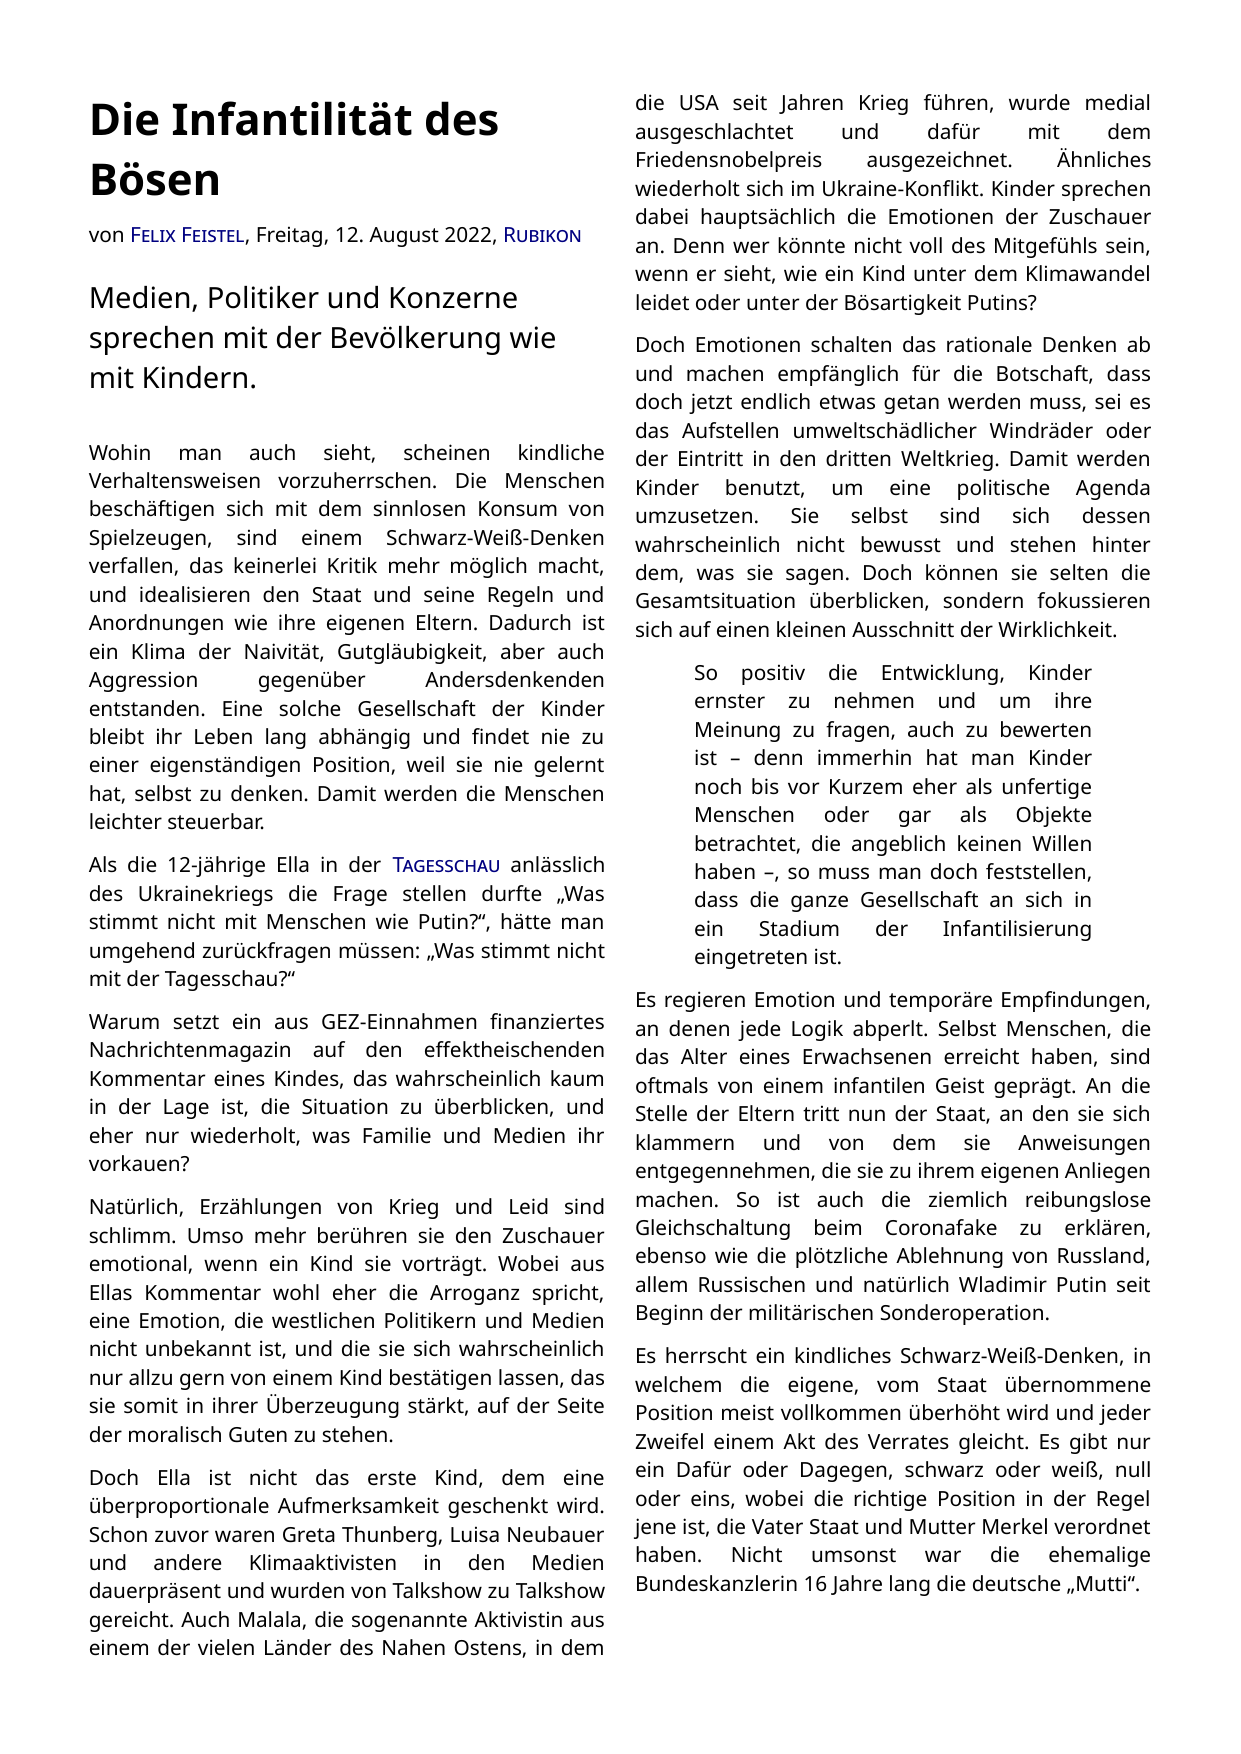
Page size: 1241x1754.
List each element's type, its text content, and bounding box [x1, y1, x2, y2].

text Warum setzt ein aus GEZ-Einnahmen finanziertes Nachrichtenmagazin auf den effektheischenden Kommentar eines Kindes, das wahrscheinlich kaum in der Lage ist, die Situation zu überblicken, und eher nur wiederholt, was Familie und Medien ihr vorkauen? [88, 1007, 605, 1178]
subtitle Die Infantilität des Bösen [88, 88, 605, 208]
text Doch Emotionen schalten das rationale Denken ab und machen empfänglich für die Botschaft, dass doch jetzt endlich etwas getan werden muss, sei es das Aufstellen umweltschädlicher Windräder oder der Eintritt in den dritten Weltkrieg. Damit werden Kinder benutzt, um eine politische Agenda umzusetzen. Sie selbst sind sich dessen wahrscheinlich nicht bewusst und stehen hinter dem, was sie sagen. Doch können sie selten die Gesamtsituation überblicken, sondern fokussieren sich auf einen kleinen Ausschnitt der Wirklichkeit. [635, 331, 1152, 643]
text Es herrscht ein kindliches Schwarz-Weiß-Denken, in welchem die eigene, vom Staat übernommene Position meist vollkommen überhöht wird und jeder Zweifel einem Akt des Verrates gleicht. Es gibt nur ein Dafür oder Dagegen, schwarz oder weiß, null oder eins, wobei die richtige Position in der Regel jene ist, die Vater Staat und Mutter Merkel verordnet haben. Nicht umsonst war die ehemalige Bundeskanzlerin 16 Jahre lang die deutsche „Mutti“. [635, 1341, 1152, 1597]
text die USA seit Jahren Krieg führen, wurde medial ausgeschlachtet und dafür mit dem Friedensnobelpreis ausgezeichnet. Ähnliches wiederholt sich im Ukraine-Konflikt. Kinder sprechen dabei hauptsächlich die Emotionen der Zuschauer an. Denn wer könnte nicht voll des Mitgefühls sein, wenn er sieht, wie ein Kind unter dem Klimawandel leidet oder unter der Bösartigkeit Putins? [635, 88, 1152, 316]
text Natürlich, Erzählungen von Krieg und Leid sind schlimm. Umso mehr berühren sie den Zuschauer emotional, wenn ein Kind sie vorträgt. Wobei aus Ellas Kommentar wohl eher die Arroganz spricht, eine Emotion, die westlichen Politikern und Medien nicht unbekannt ist, und die sie sich wahrscheinlich nur allzu gern von einem Kind bestätigen lassen, das sie somit in ihrer Überzeugung stärkt, auf der Seite der moralisch Guten zu stehen. [88, 1192, 605, 1448]
text von Felix Feistel, Freitag, 12. August 2022, Rubikon [88, 220, 605, 248]
text So positiv die Entwicklung, Kinder ernster zu nehmen und um ihre Meinung zu fragen, auch zu bewerten ist – denn immerhin hat man Kinder noch bis vor Kurzem eher als unfertige Menschen oder gar als Objekte betrachtet, die angeblich keinen Willen haben –, so muss man doch feststellen, dass die ganze Gesellschaft an sich in ein Stadium der Infantilisierung eingetreten ist. [694, 658, 1093, 971]
subtitle Medien, Politiker und Konzerne sprechen mit der Bevölkerung wie mit Kindern. [88, 278, 605, 397]
text Es regieren Emotion und temporäre Empfindungen, an denen jede Logik abperlt. Selbst Menschen, die das Alter eines Erwachsenen erreicht haben, sind oftmals von einem infantilen Geist geprägt. An die Stelle der Eltern tritt nun der Staat, an den sie sich klammern und von dem sie Anweisungen entgegennehmen, die sie zu ihrem eigenen Anliegen machen. So ist auch die ziemlich reibungslose Gleichschaltung beim Coronafake zu erklären, ebenso wie die plötzliche Ablehnung von Russland, allem Russischen und natürlich Wladimir Putin seit Beginn der militärischen Sonderoperation. [635, 986, 1152, 1327]
text Wohin man auch sieht, scheinen kindliche Verhaltensweisen vorzuherrschen. Die Menschen beschäftigen sich mit dem sinnlosen Konsum von Spielzeugen, sind einem Schwarz-Weiß-Denken verfallen, das keinerlei Kritik mehr möglich macht, und idealisieren den Staat und seine Regeln und Anordnungen wie ihre eigenen Eltern. Dadurch ist ein Klima der Naivität, Gutgläubigkeit, aber auch Aggression gegenüber Andersdenkenden entstanden. Eine solche Gesellschaft der Kinder bleibt ihr Leben lang abhängig und findet nie zu einer eigenständigen Position, weil sie nie gelernt hat, selbst zu denken. Damit werden die Menschen leichter steuerbar. [88, 409, 605, 836]
text Doch Ella ist nicht das erste Kind, dem eine überproportionale Aufmerksamkeit geschenkt wird. Schon zuvor waren Greta Thunberg, Luisa Neubauer und andere Klimaaktivisten in den Medien dauerpräsent und wurden von Talkshow zu Talkshow gereicht. Auch Malala, die sogenannte Aktivistin aus einem der vielen Länder des Nahen Ostens, in dem [88, 1463, 605, 1662]
text Als die 12-jährige Ella in der Tagesschau anlässlich des Ukrainekriegs die Frage stellen durfte „Was stimmt nicht mit Menschen wie Putin?“, hätte man umgehend zurückfragen müssen: „Was stimmt nicht mit der Tagesschau?“ [88, 850, 605, 993]
